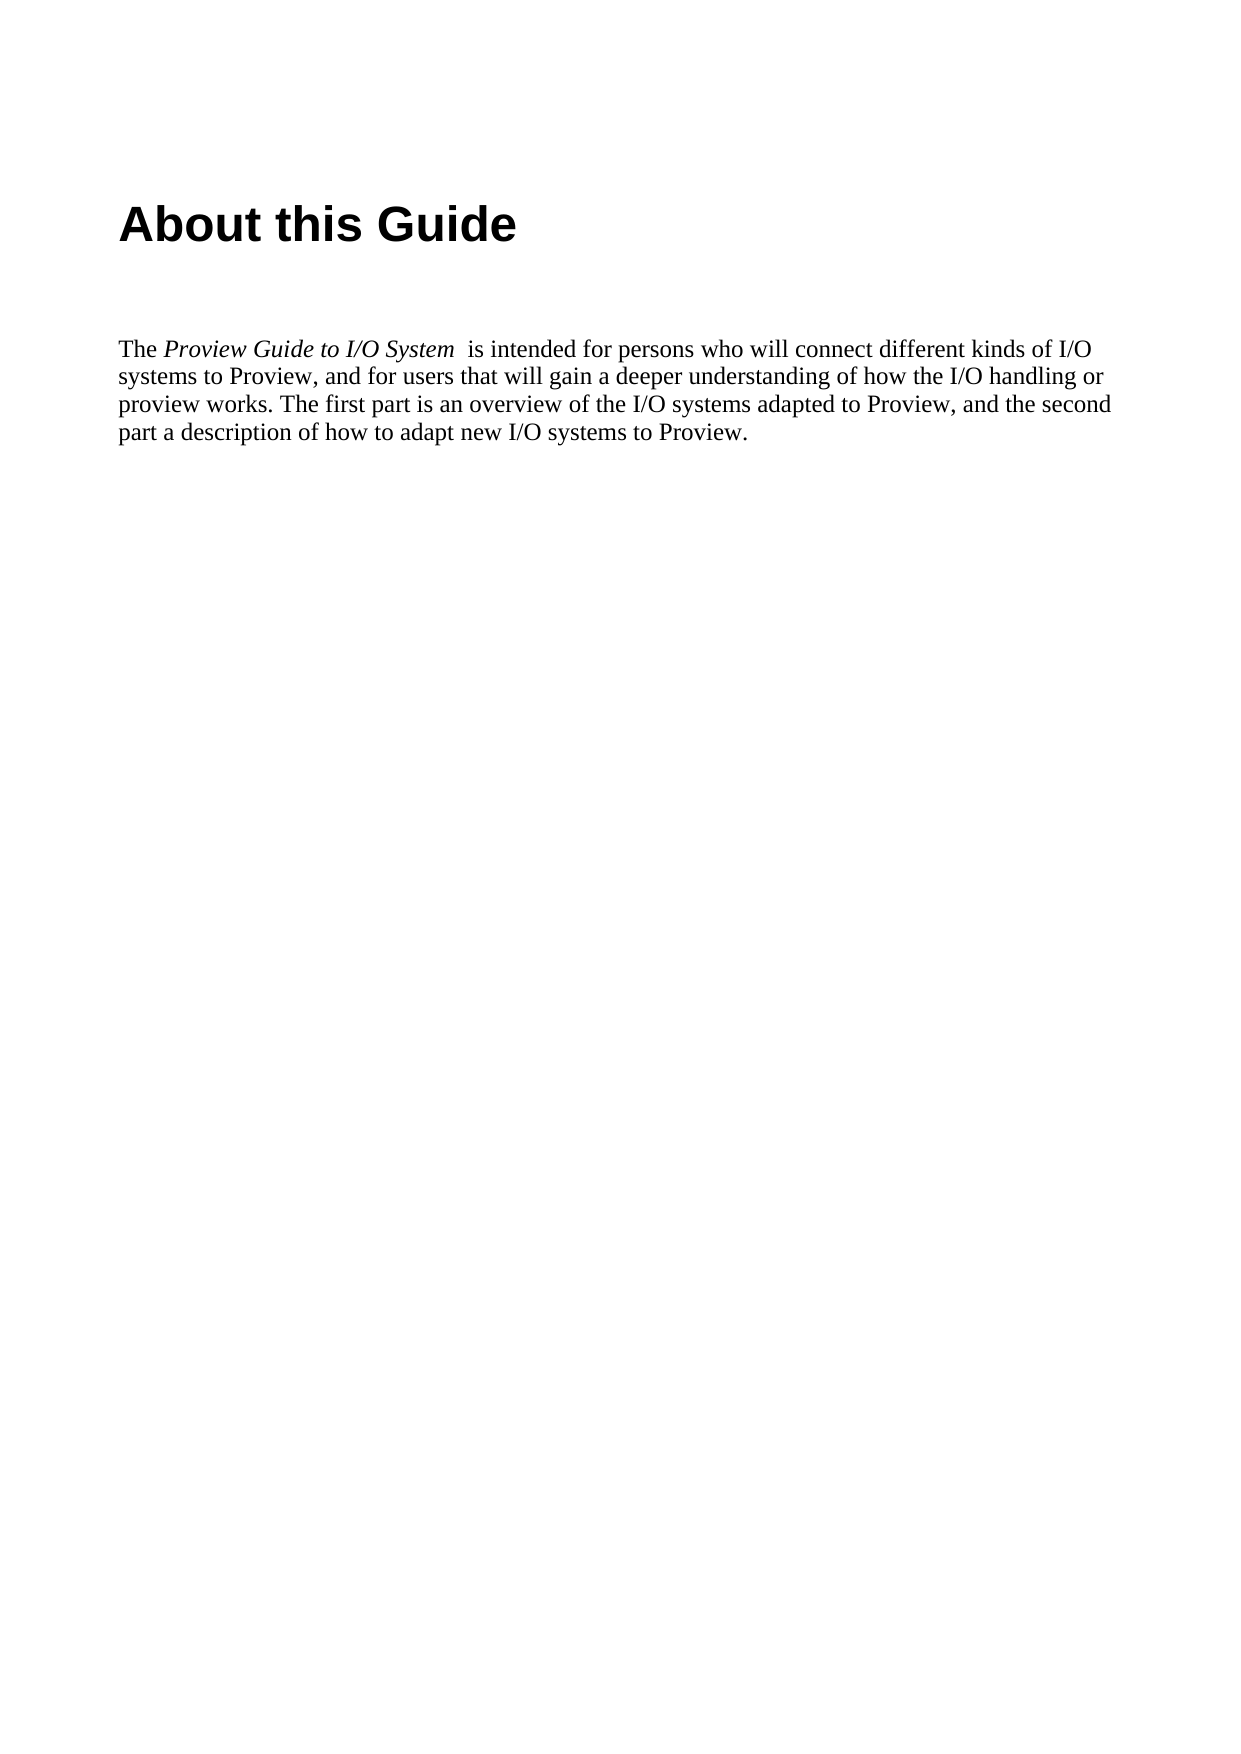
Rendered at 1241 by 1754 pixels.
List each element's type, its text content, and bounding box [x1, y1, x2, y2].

subtitle About this Guide [118, 196, 1122, 251]
text The Proview Guide to I/O System is intended for persons who will connect different kinds of I/O systems to Proview, and for users that will gain a deeper understanding of how the I/O handling or proview works. The first part is an overview of the I/O systems adapted to Proview, and the second part a description of how to adapt new I/O systems to Proview. [118, 335, 1122, 446]
